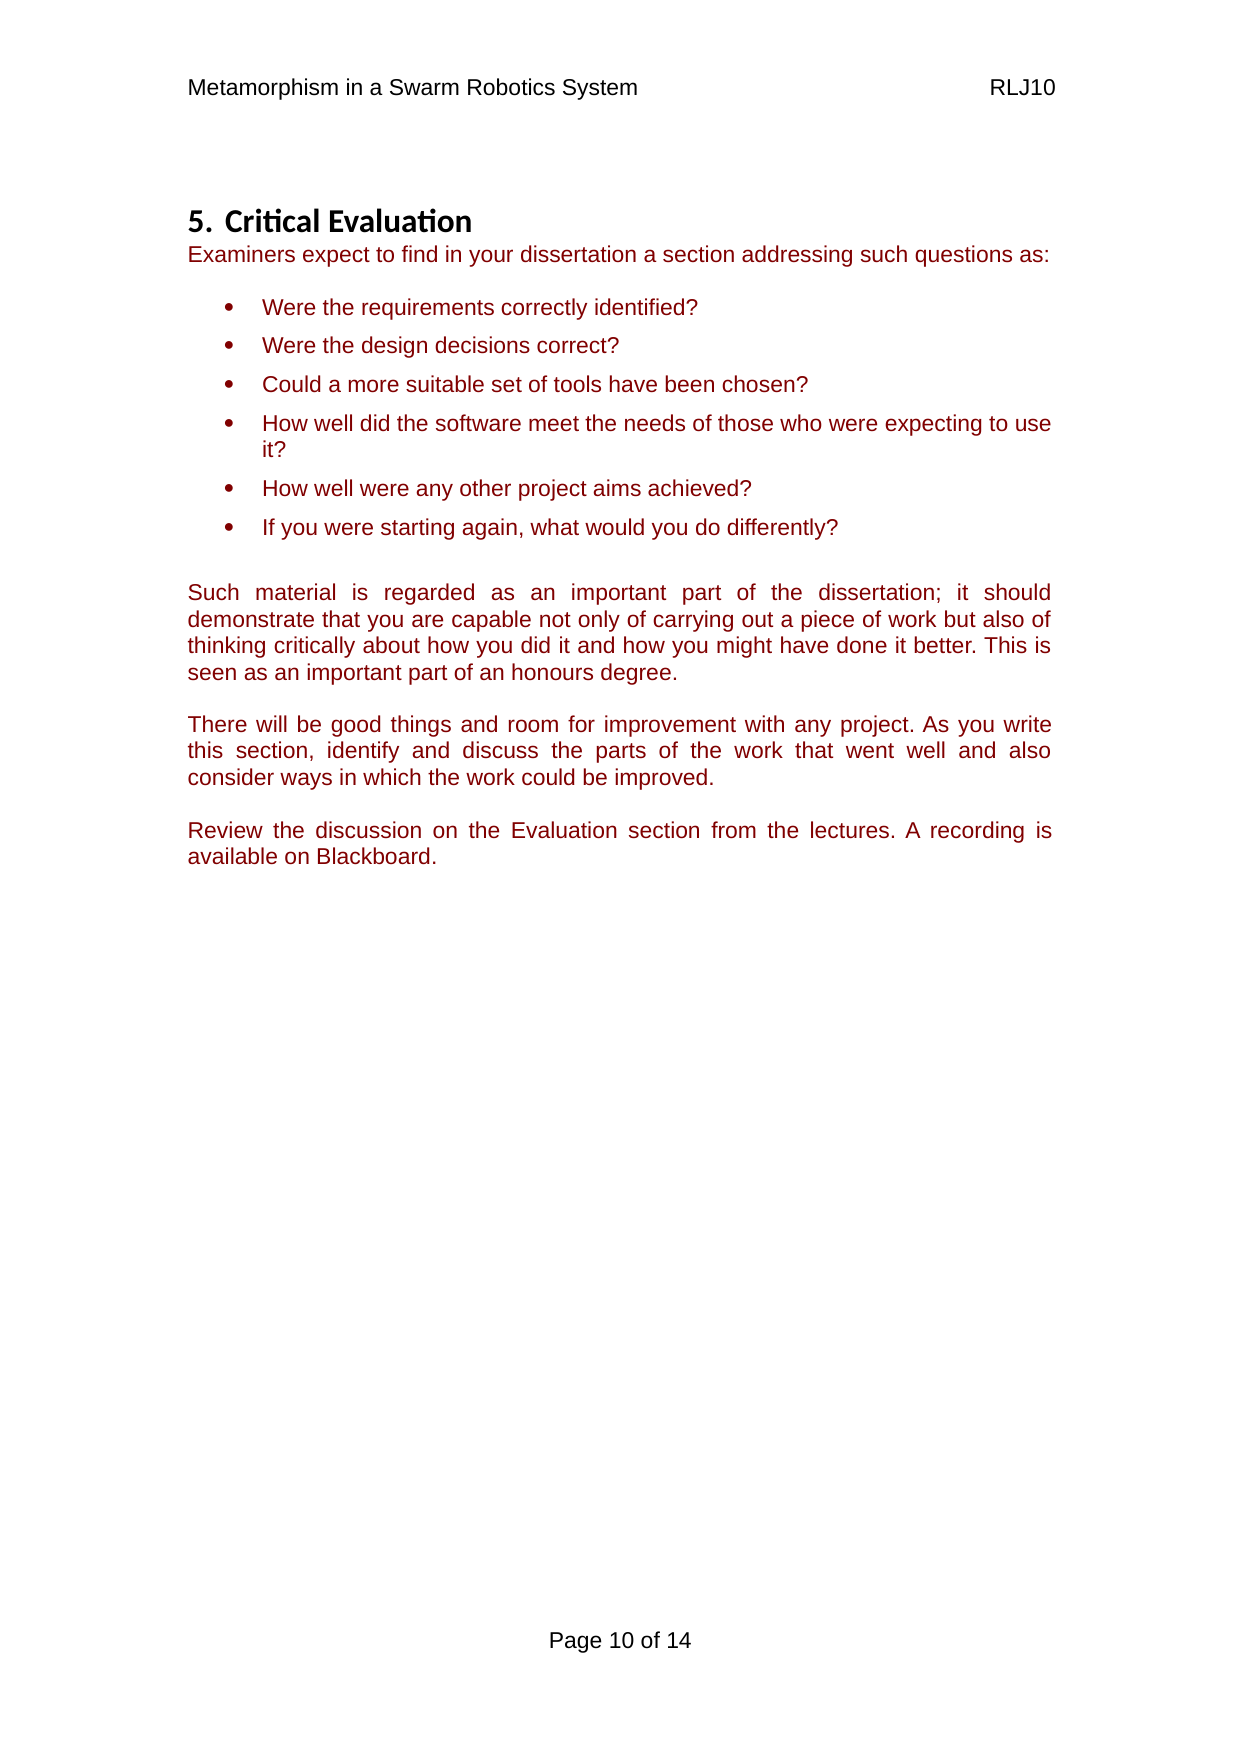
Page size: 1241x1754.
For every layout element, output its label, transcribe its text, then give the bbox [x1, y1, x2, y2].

list Could a more suitable set of tools have been chosen? [225, 371, 1053, 398]
list Were the requirements correctly identified? [225, 293, 1053, 320]
text Such material is regarded as an important part of the dissertation; it should demonstrate that you are capable not only of carrying out a piece of work but also of thinking critically about how you did it and how you might have done it better. This is seen as an important part of an honours degree. [187, 579, 1053, 685]
subtitle Critical Evaluation [187, 200, 1053, 241]
text Review the discussion on the Evaluation section from the lectures. A recording is available on Blackboard. [187, 817, 1053, 869]
text Examiners expect to find in your dissertation a section addressing such questions as: [187, 241, 1053, 267]
list If you were starting again, what would you do differently? [225, 514, 1053, 541]
text There will be good things and room for improvement with any project. As you write this section, identify and discuss the parts of the work that went well and also consider ways in which the work could be improved. [187, 711, 1053, 790]
list How well were any other project aims achieved? [225, 475, 1053, 502]
list How well did the software meet the needs of those who were expecting to use it? [225, 410, 1053, 463]
list Were the design decisions correct? [225, 332, 1053, 359]
